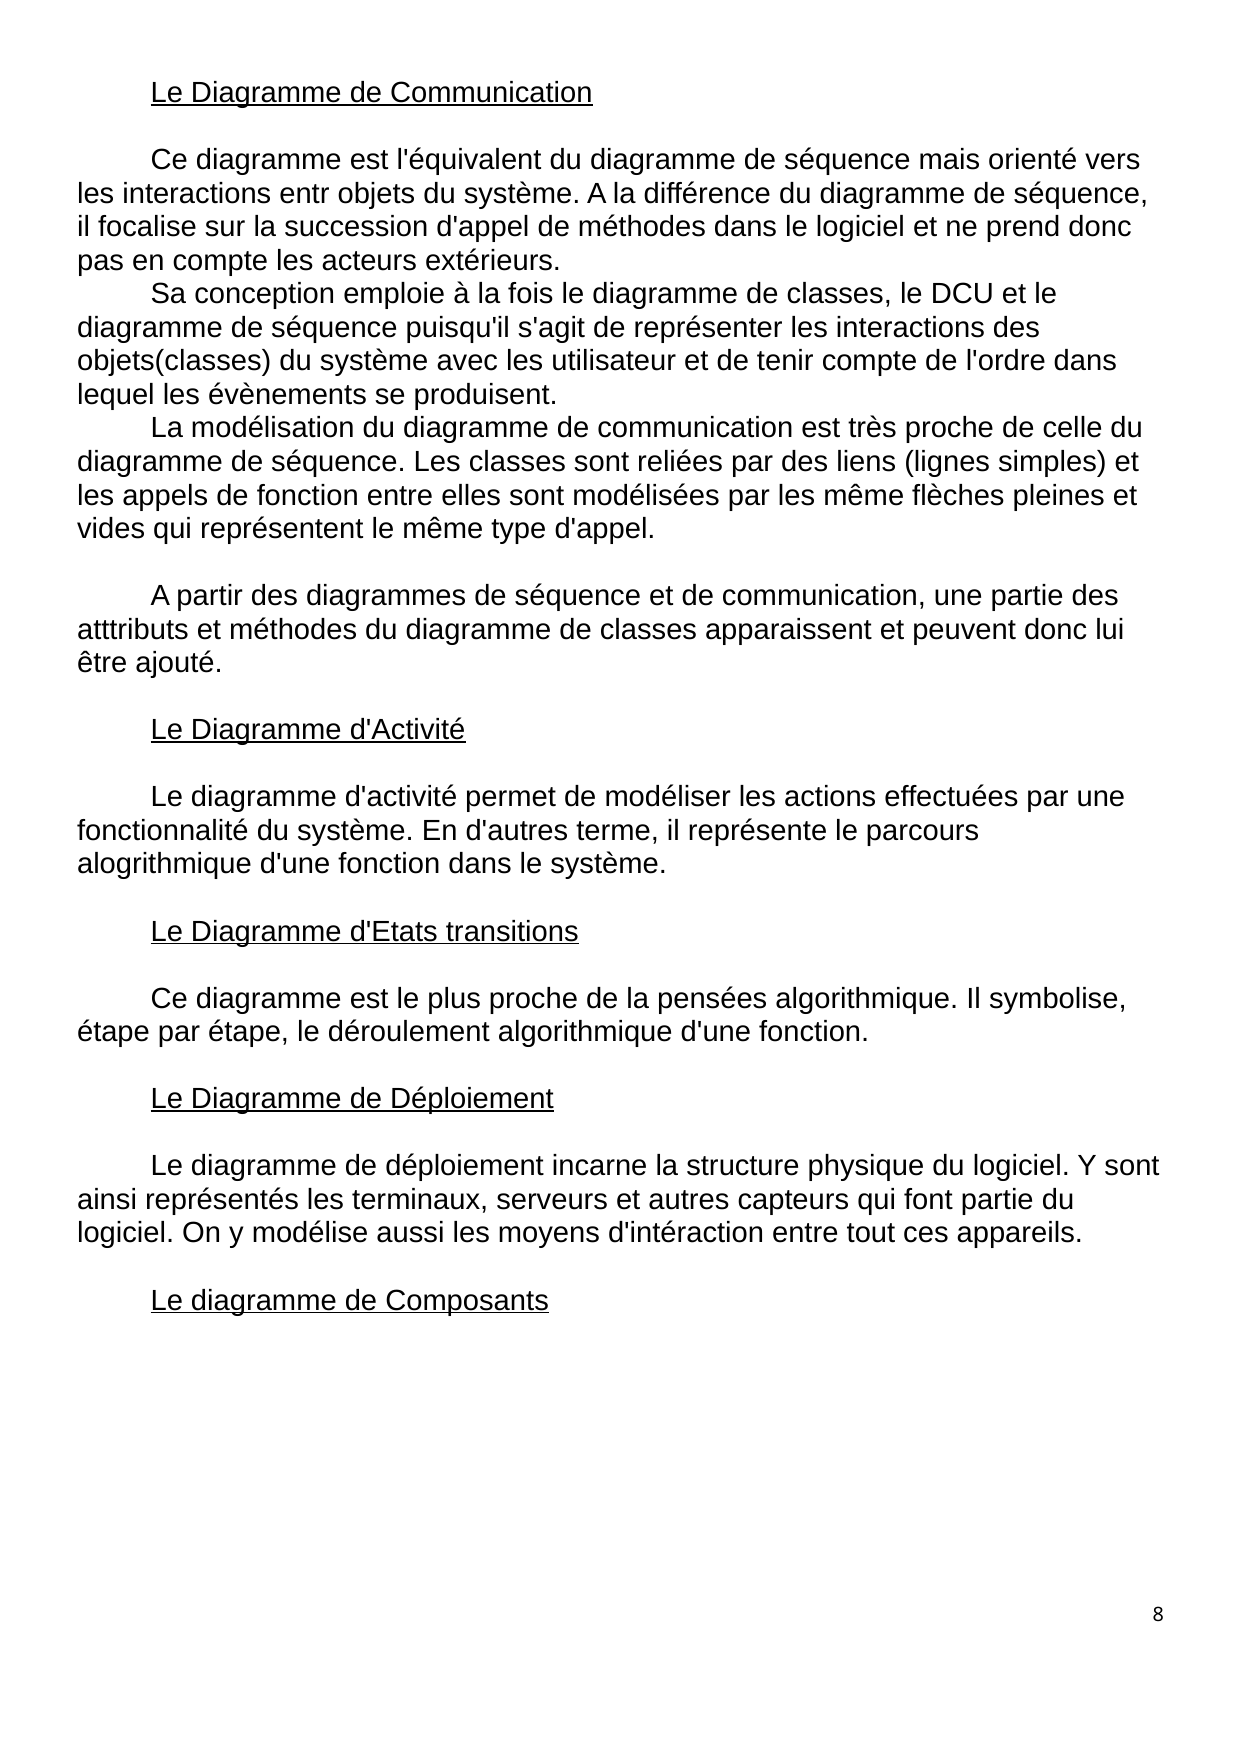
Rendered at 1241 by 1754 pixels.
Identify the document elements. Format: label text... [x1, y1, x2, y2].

text Sa conception emploie à la fois le diagramme de classes, le DCU et le diagramme de séquence puisqu'il s'agit de représenter les interactions des objets(classes) du système avec les utilisateur et de tenir compte de l'ordre dans lequel les évènements se produisent. [77, 276, 1163, 410]
text La modélisation du diagramme de communication est très proche de celle du diagramme de séquence. Les classes sont reliées par des liens (lignes simples) et les appels de fonction entre elles sont modélisées par les même flèches pleines et vides qui représentent le même type d'appel. [77, 410, 1163, 544]
text Le diagramme de Composants [77, 1282, 1163, 1316]
text Le Diagramme d'Etats transitions [77, 913, 1163, 947]
text Ce diagramme est l'équivalent du diagramme de séquence mais orienté vers les interactions entr objets du système. A la différence du diagramme de séquence, il focalise sur la succession d'appel de méthodes dans le logiciel et ne prend donc pas en compte les acteurs extérieurs. [77, 142, 1163, 276]
text Le diagramme d'activité permet de modéliser les actions effectuées par une fonctionnalité du système. En d'autres terme, il représente le parcours alogrithmique d'une fonction dans le système. [77, 779, 1163, 880]
text A partir des diagrammes de séquence et de communication, une partie des atttributs et méthodes du diagramme de classes apparaissent et peuvent donc lui être ajouté. [77, 578, 1163, 679]
text Le Diagramme de Communication [77, 75, 1163, 108]
text Le diagramme de déploiement incarne la structure physique du logiciel. Y sont ainsi représentés les terminaux, serveurs et autres capteurs qui font partie du logiciel. On y modélise aussi les moyens d'intéraction entre tout ces appareils. [77, 1148, 1163, 1249]
text Le Diagramme d'Activité [77, 712, 1163, 746]
text Le Diagramme de Déploiement [77, 1081, 1163, 1115]
text Ce diagramme est le plus proche de la pensées algorithmique. Il symbolise, étape par étape, le déroulement algorithmique d'une fonction. [77, 981, 1163, 1048]
